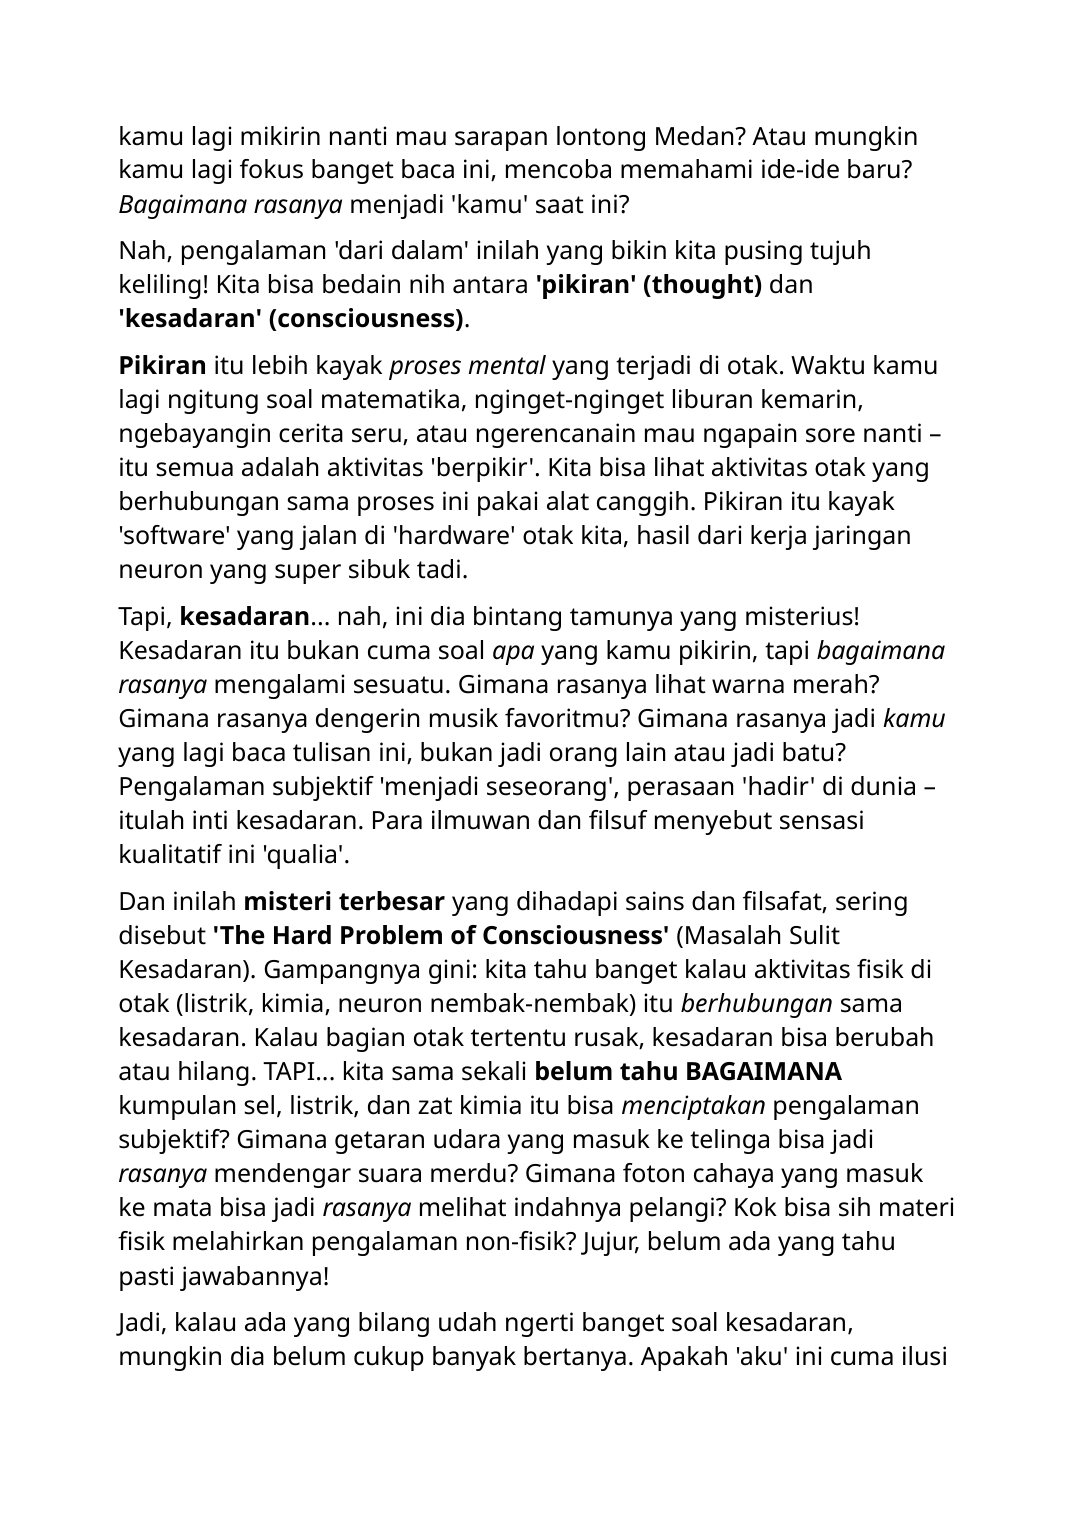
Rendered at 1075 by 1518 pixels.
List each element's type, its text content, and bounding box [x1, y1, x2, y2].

text Dan inilah misteri terbesar yang dihadapi sains dan filsafat, sering disebut 'The Hard Problem of Consciousness' (Masalah Sulit Kesadaran). Gampangnya gini: kita tahu banget kalau aktivitas fisik di otak (listrik, kimia, neuron nembak-nembak) itu berhubungan sama kesadaran. Kalau bagian otak tertentu rusak, kesadaran bisa berubah atau hilang. TAPI... kita sama sekali belum tahu BAGAIMANA kumpulan sel, listrik, dan zat kimia itu bisa menciptakan pengalaman subjektif? Gimana getaran udara yang masuk ke telinga bisa jadi rasanya mendengar suara merdu? Gimana foton cahaya yang masuk ke mata bisa jadi rasanya melihat indahnya pelangi? Kok bisa sih materi fisik melahirkan pengalaman non-fisik? Jujur, belum ada yang tahu pasti jawabannya! [118, 883, 957, 1292]
text Nah, pengalaman 'dari dalam' inilah yang bikin kita pusing tujuh keliling! Kita bisa bedain nih antara 'pikiran' (thought) dan 'kesadaran' (consciousness). [118, 233, 957, 335]
text Tapi, kesadaran... nah, ini dia bintang tamunya yang misterius! Kesadaran itu bukan cuma soal apa yang kamu pikirin, tapi bagaimana rasanya mengalami sesuatu. Gimana rasanya lihat warna merah? Gimana rasanya dengerin musik favoritmu? Gimana rasanya jadi kamu yang lagi baca tulisan ini, bukan jadi orang lain atau jadi batu? Pengalaman subjektif 'menjadi seseorang', perasaan 'hadir' di dunia – itulah inti kesadaran. Para ilmuwan dan filsuf menyebut sensasi kualitatif ini 'qualia'. [118, 598, 957, 871]
text Pikiran itu lebih kayak proses mental yang terjadi di otak. Waktu kamu lagi ngitung soal matematika, nginget-nginget liburan kemarin, ngebayangin cerita seru, atau ngerencanain mau ngapain sore nanti – itu semua adalah aktivitas 'berpikir'. Kita bisa lihat aktivitas otak yang berhubungan sama proses ini pakai alat canggih. Pikiran itu kayak 'software' yang jalan di 'hardware' otak kita, hasil dari kerja jaringan neuron yang super sibuk tadi. [118, 347, 957, 586]
text Jadi, kalau ada yang bilang udah ngerti banget soal kesadaran, mungkin dia belum cukup banyak bertanya. Apakah 'aku' ini cuma ilusi [118, 1305, 957, 1373]
text kamu lagi mikirin nanti mau sarapan lontong Medan? Atau mungkin kamu lagi fokus banget baca ini, mencoba memahami ide-ide baru? Bagaimana rasanya menjadi 'kamu' saat ini? [118, 118, 957, 220]
